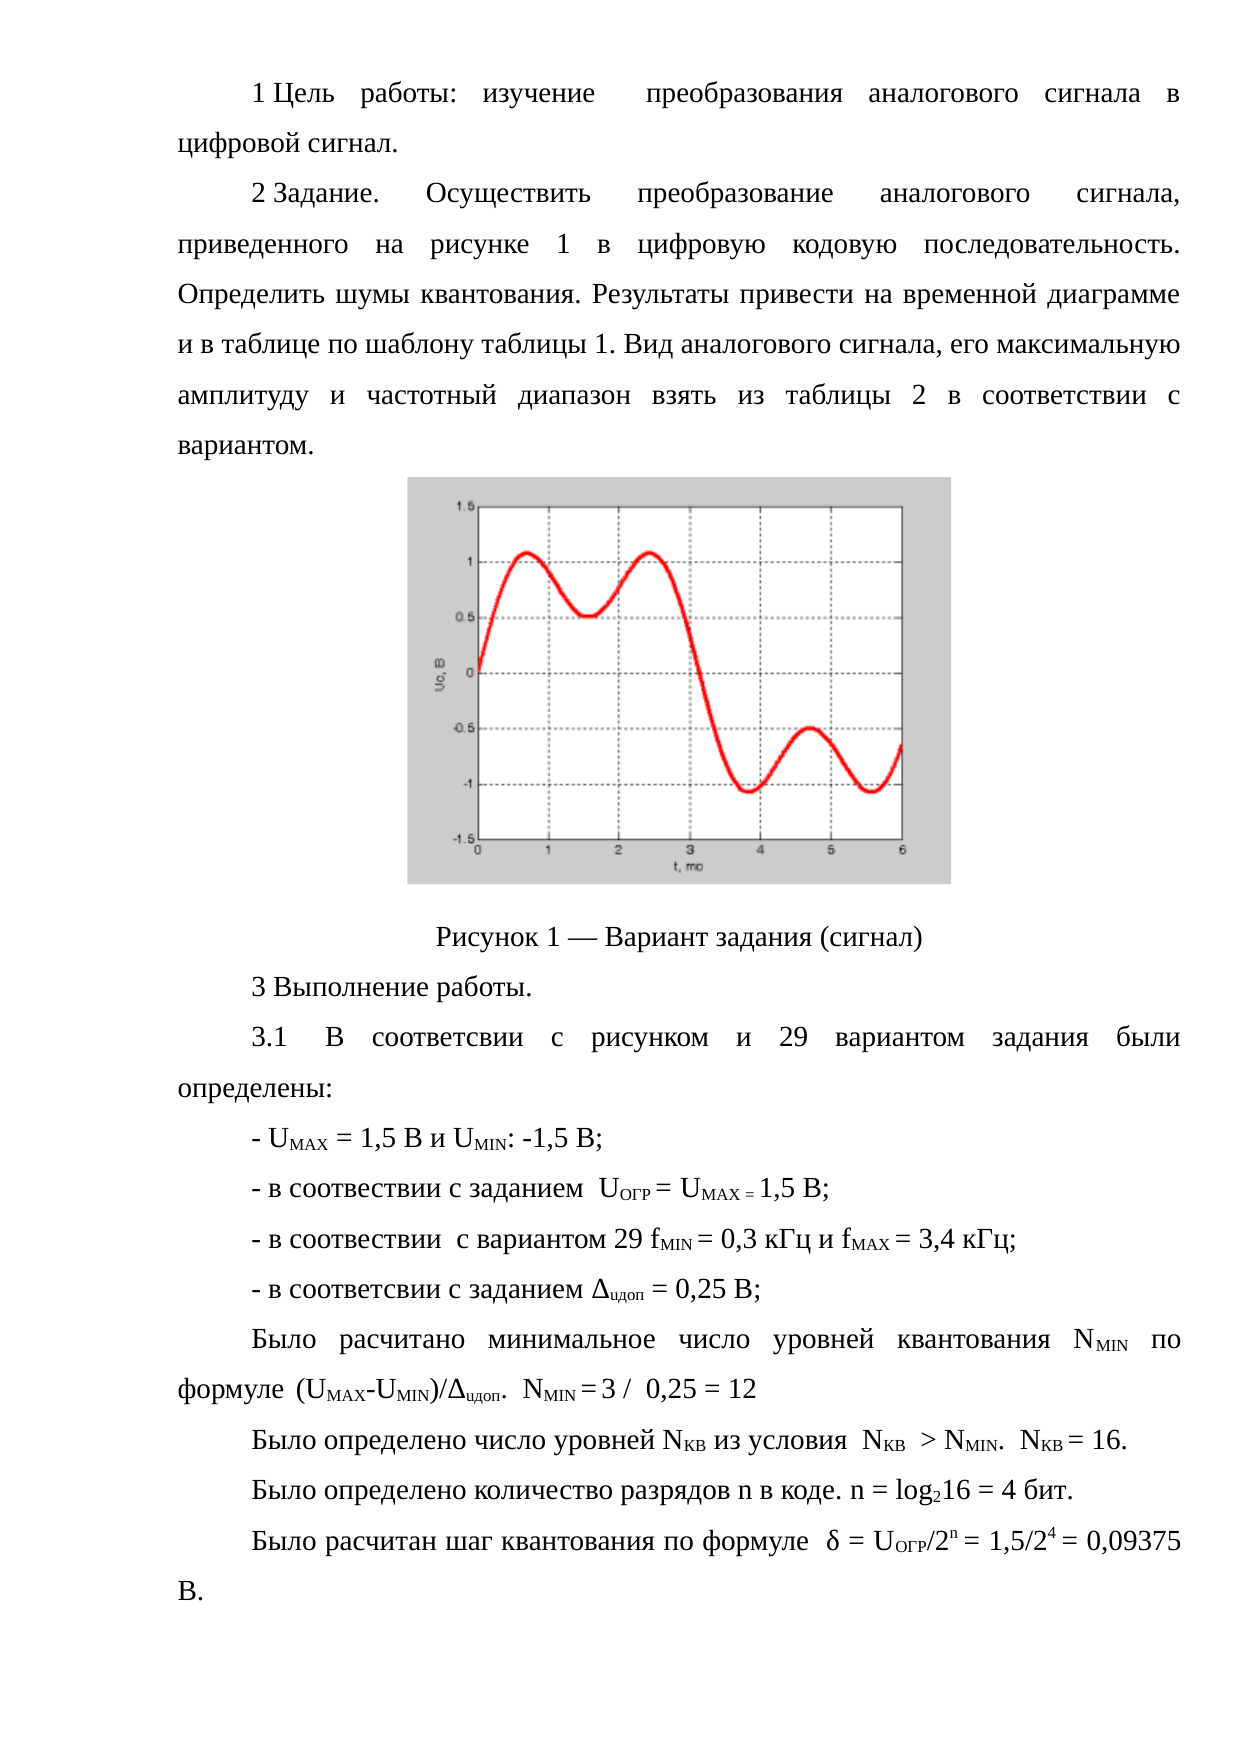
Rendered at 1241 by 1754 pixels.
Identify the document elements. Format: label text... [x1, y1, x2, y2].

text Было определено число уровней NКВ из условия NКВ > NМIN. NКВ = 16. [177, 1422, 1181, 1456]
list Цель работы: изучение преобразования аналогового сигнала в цифровой сигнал. [177, 75, 1181, 159]
picture [407, 477, 952, 886]
text Было определено количество разрядов n в коде. n = log216 = 4 бит. [177, 1472, 1181, 1506]
list Задание. Осуществить преобразование аналогового сигнала, приведенного на рисунке 1 в цифровую кодовую последовательность. Определить шумы квантования. Результаты привести на временной диаграмме и в таблице по шаблону таблицы 1. Вид аналогового сигнала, его максимальную амплитуду и частотный диапазон взять из таблицы 2 в соответствии с вариантом. [177, 176, 1181, 461]
list Выполнение работы. [177, 969, 1181, 1003]
text - в соответсвии с заданием Δuдоп = 0,25 В; [177, 1271, 1181, 1304]
text Было расчитано минимальное число уровней квантования NМIN по формуле (UМАХ-UМIN)/Δuдоп. NМIN = 3 / 0,25 = 12 [177, 1321, 1181, 1405]
list В соответсвии с рисунком и 29 вариантом задания были определены: [177, 1019, 1181, 1103]
text Рисунок 1 — Вариант задания (сигнал) [177, 477, 1181, 952]
text Было расчитан шаг квантования по формуле δ = UОГР/2n = 1,5/24 = 0,09375 В. [177, 1523, 1181, 1606]
text - в соотвествии c вариантом 29 fMIN = 0,3 кГц и fMAX = 3,4 кГц; [177, 1221, 1181, 1254]
text - в соотвествии с заданием UОГР = UMAX = 1,5 В; [177, 1170, 1181, 1204]
text - UMAX = 1,5 В и UМIN: -1,5 В; [177, 1120, 1181, 1154]
